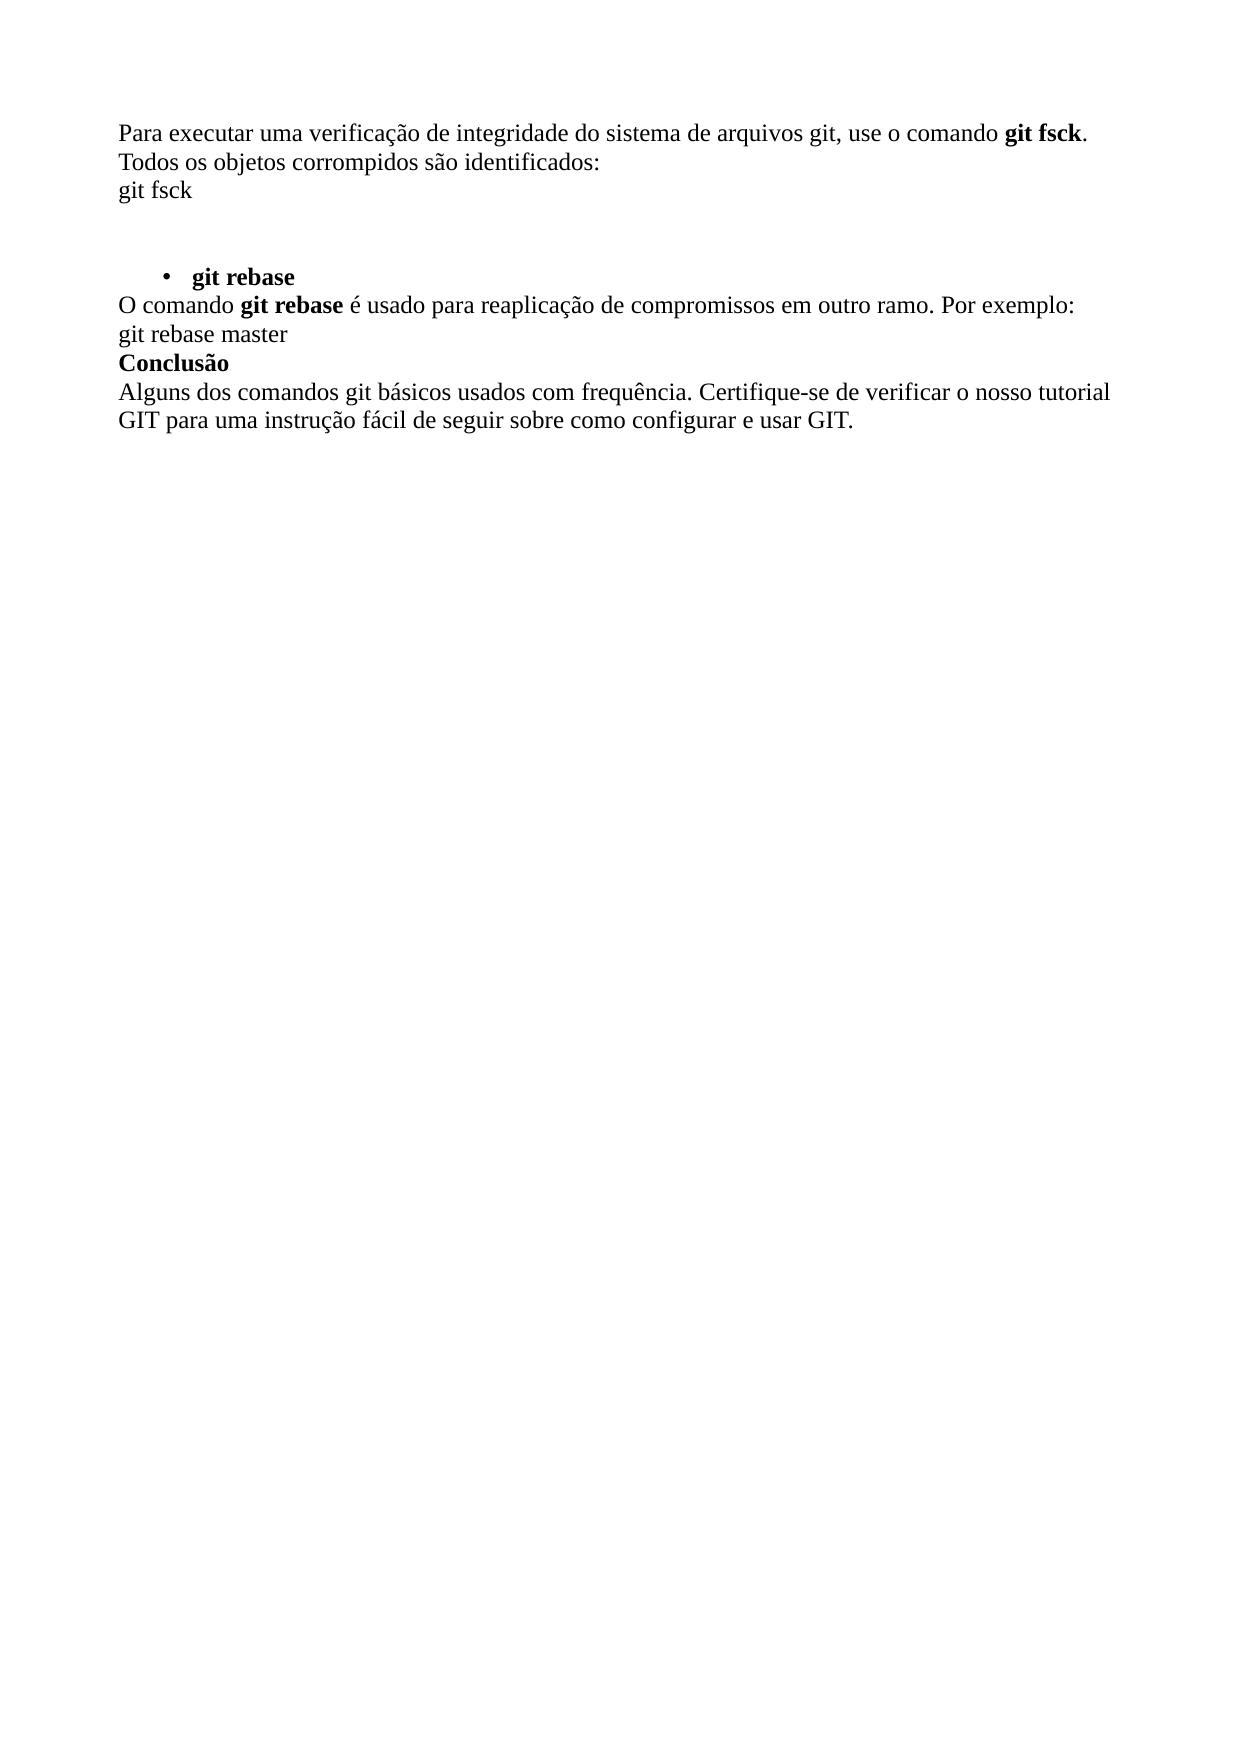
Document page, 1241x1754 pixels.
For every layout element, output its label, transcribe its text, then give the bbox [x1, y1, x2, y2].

text git rebase master [118, 319, 1122, 348]
text Alguns dos comandos git básicos usados com frequência. Certifique-se de verificar o nosso tutorial GIT para uma instrução fácil de seguir sobre como configurar e usar GIT. [118, 377, 1122, 434]
text Conclusão [118, 348, 1122, 377]
text Para executar uma verificação de integridade do sistema de arquivos git, use o comando git fsck. Todos os objetos corrompidos são identificados: [118, 118, 1122, 176]
text git fsck [118, 176, 1122, 204]
list git rebase [162, 262, 1122, 291]
text O comando git rebase é usado para reaplicação de compromissos em outro ramo. Por exemplo: [118, 291, 1122, 319]
